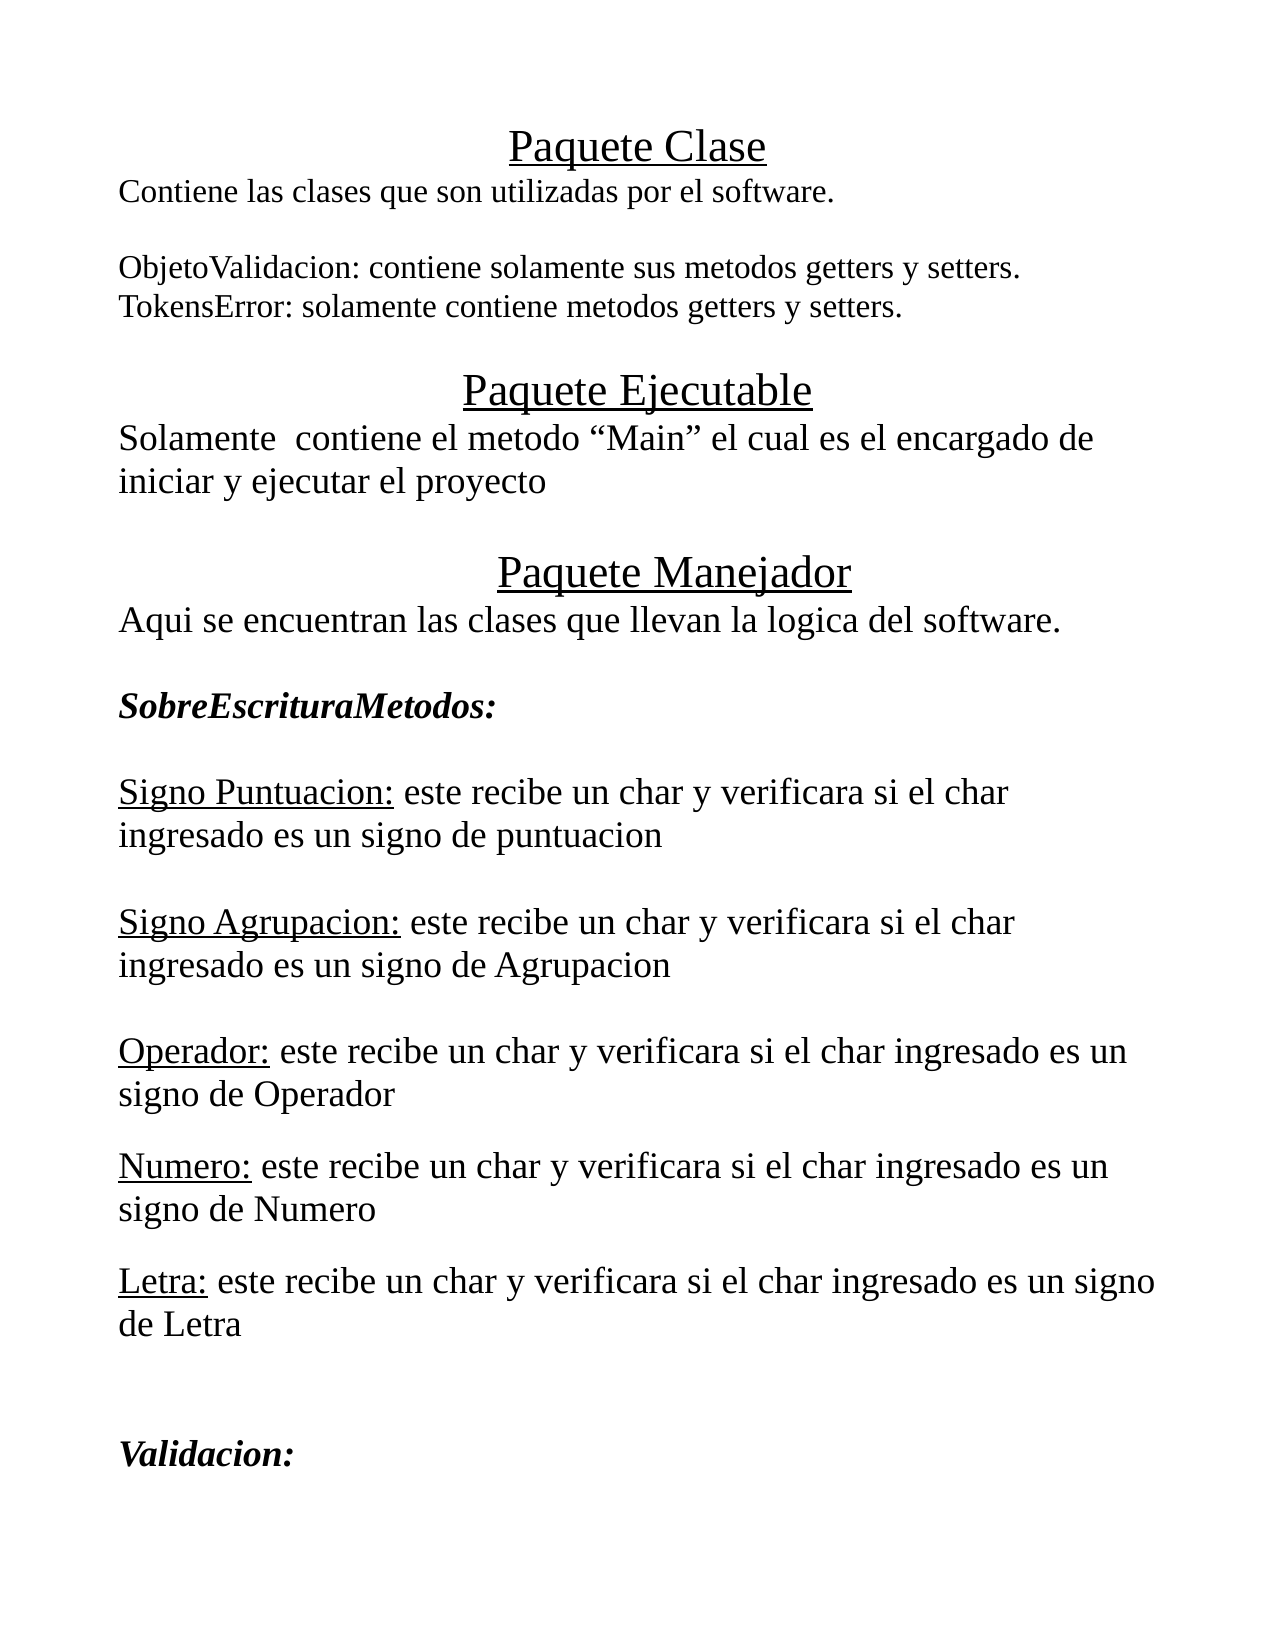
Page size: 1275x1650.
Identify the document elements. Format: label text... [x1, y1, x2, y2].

text Signo Puntuacion: este recibe un char y verificara si el char ingresado es un signo de puntuacion [118, 770, 1157, 856]
text Paquete Clase [118, 118, 1157, 171]
text TokensError: solamente contiene metodos getters y setters. [118, 286, 1157, 324]
text Contiene las clases que son utilizadas por el software. [118, 171, 1157, 209]
text Validacion: [118, 1431, 1157, 1474]
text ObjetoValidacion: contiene solamente sus metodos getters y setters. [118, 247, 1157, 286]
text Aqui se encuentran las clases que llevan la logica del software. [118, 597, 1157, 640]
text SobreEscrituraMetodos: [118, 683, 1157, 727]
text Paquete Ejecutable [118, 362, 1157, 415]
text Signo Agrupacion: este recibe un char y verificara si el char ingresado es un signo de Agrupacion [118, 899, 1157, 985]
text Paquete Manejador [118, 544, 1157, 597]
text Numero: este recibe un char y verificara si el char ingresado es un signo de Numero [118, 1143, 1157, 1230]
text Operador: este recibe un char y verificara si el char ingresado es un signo de Operador [118, 1028, 1157, 1115]
text Letra: este recibe un char y verificara si el char ingresado es un signo de Letra [118, 1258, 1157, 1345]
text Solamente contiene el metodo “Main” el cual es el encargado de iniciar y ejecutar el proyecto [118, 415, 1157, 501]
